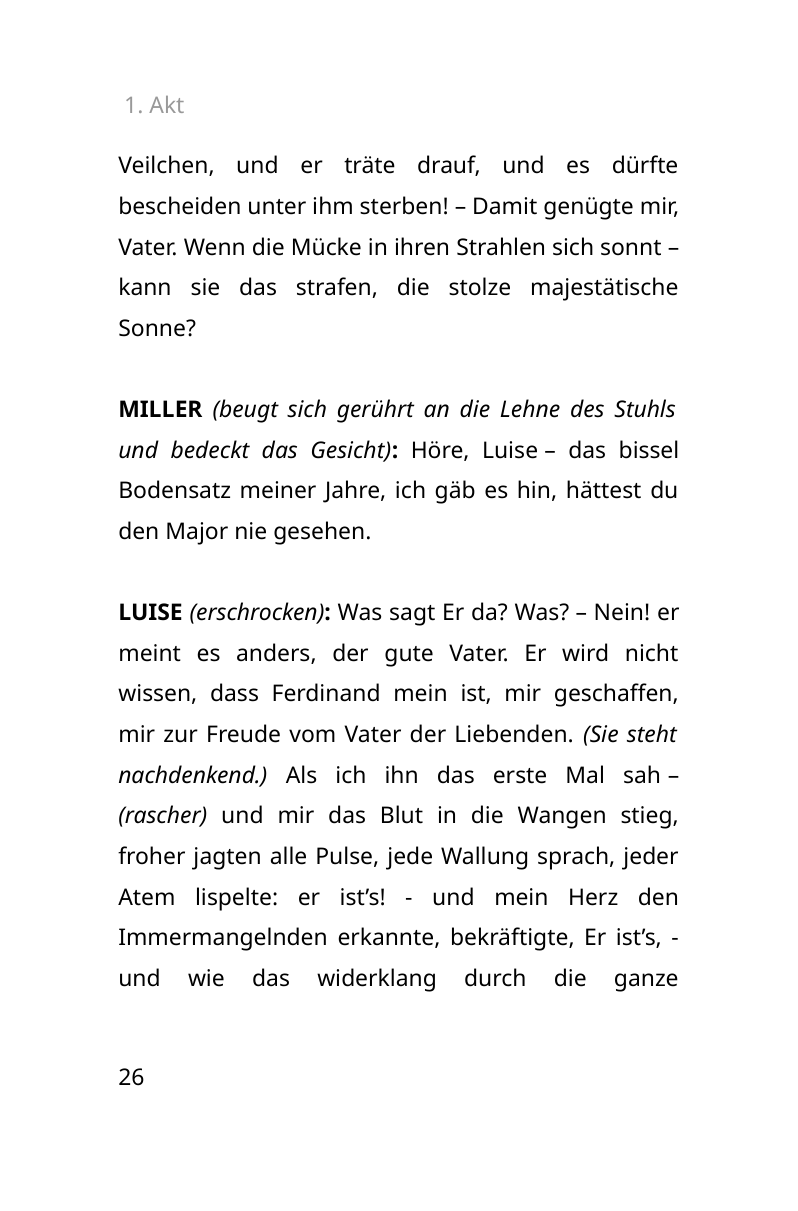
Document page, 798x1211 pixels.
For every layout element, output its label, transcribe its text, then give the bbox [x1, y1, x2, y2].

text LUISE (erschrocken): Was sagt Er da? Was? – Nein! er meint es anders, der gute Vater. Er wird nicht wissen, dass Ferdinand mein ist, mir geschaffen, mir zur Freude vom Vater der Liebenden. (Sie steht nachdenkend.) Als ich ihn das erste Mal sah – (rascher) und mir das Blut in die Wangen stieg, froher jagten alle Pulse, jede Wallung sprach, jeder Atem lispelte: er ist’s! - und mein Herz den Immermangelnden erkannte, bekräftigte, Er ist’s, - und wie das widerklang durch die ganze [118, 567, 679, 993]
text MILLER (beugt sich gerührt an die Lehne des Stuhls und bedeckt das Gesicht): Höre, Luise – das bissel Bodensatz meiner Jahre, ich gäb es hin, hättest du den Major nie gesehen. [118, 364, 679, 546]
text Veilchen, und er träte drauf, und es dürfte bescheiden unter ihm sterben! – Damit genügte mir, Vater. Wenn die Mücke in ihren Strahlen sich sonnt – kann sie das strafen, die stolze majestätische Sonne? [118, 149, 679, 343]
